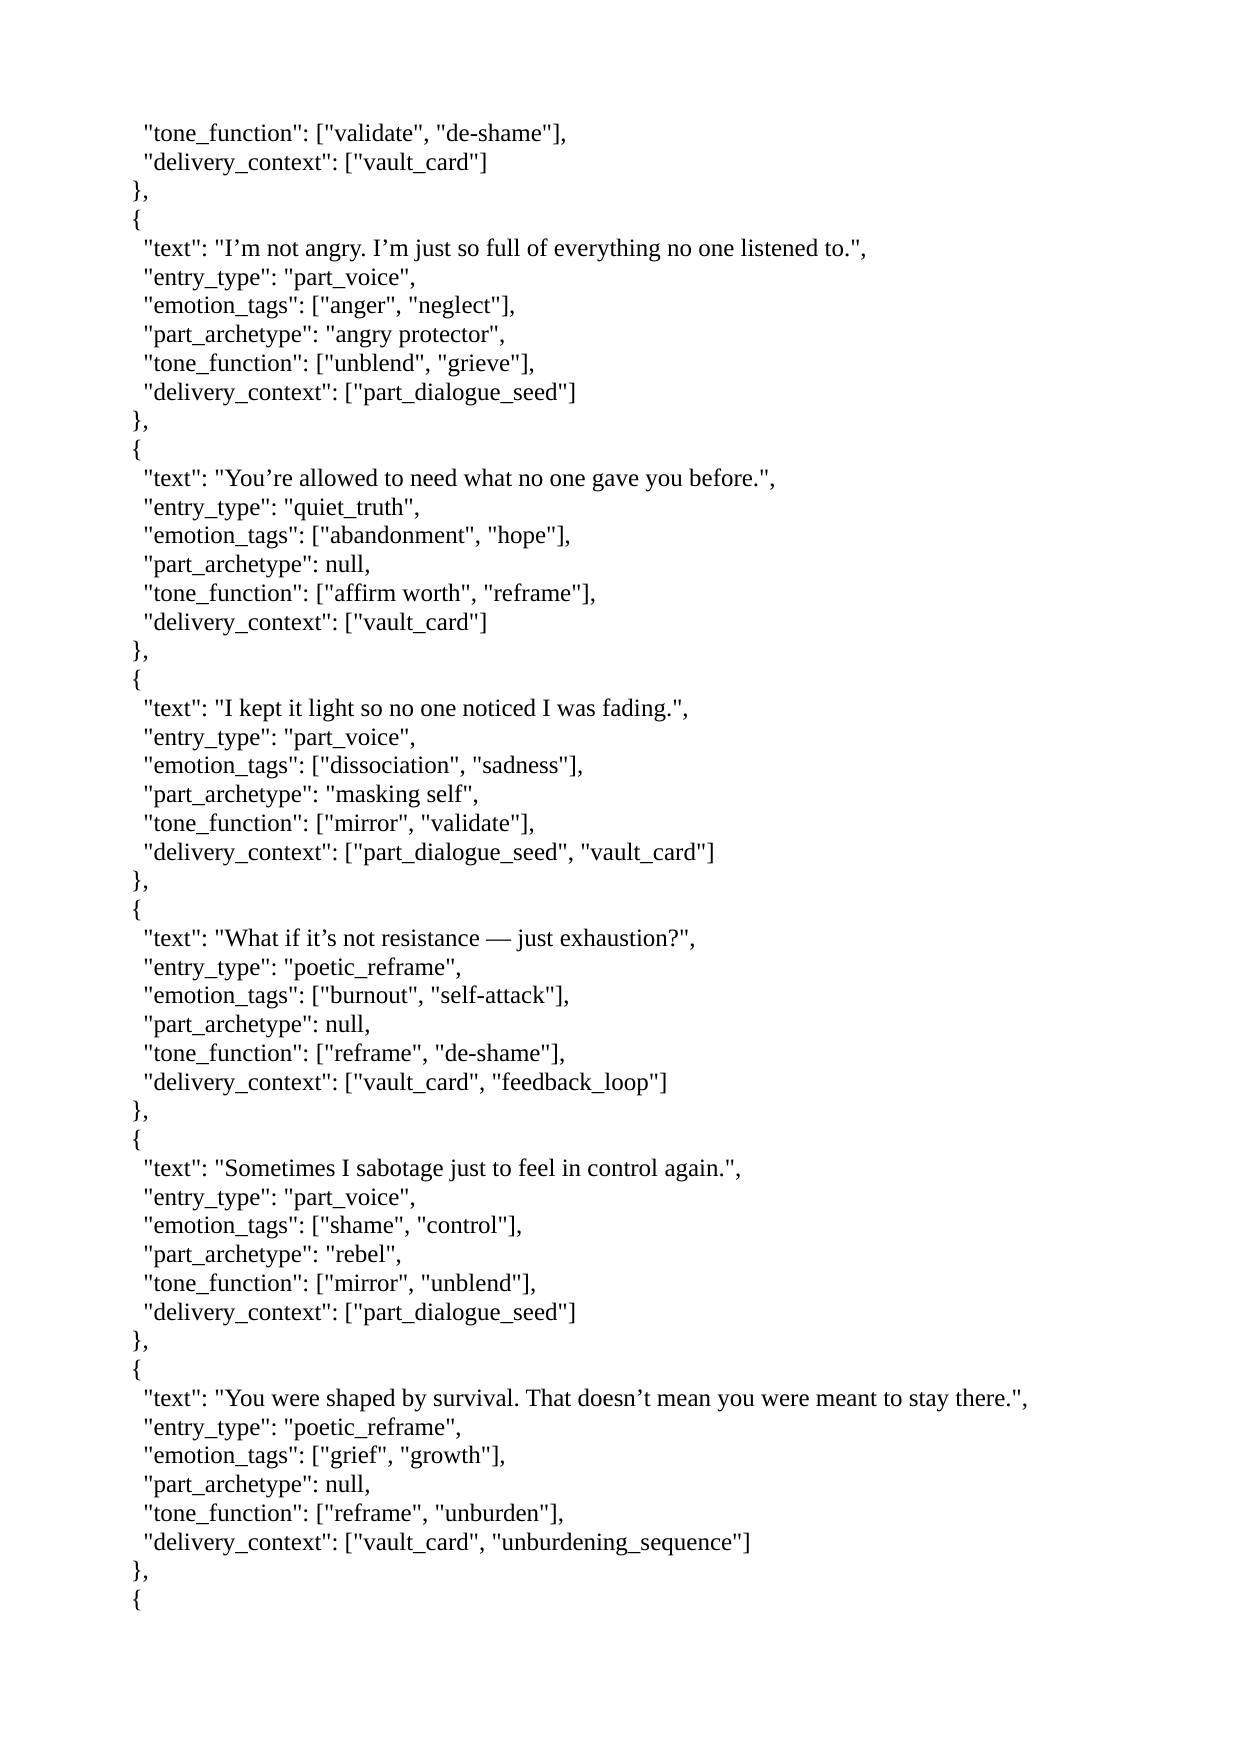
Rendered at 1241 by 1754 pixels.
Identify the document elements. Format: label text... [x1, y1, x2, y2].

text }, [118, 176, 1122, 204]
text }, [118, 866, 1122, 894]
text { [118, 1124, 1122, 1153]
text "entry_type": "poetic_reframe", [118, 1412, 1122, 1441]
text }, [118, 1326, 1122, 1354]
text "text": "I’m not angry. I’m just so full of everything no one listened to.", [118, 233, 1122, 262]
text "delivery_context": ["vault_card", "feedback_loop"] [118, 1067, 1122, 1096]
text "delivery_context": ["part_dialogue_seed"] [118, 1297, 1122, 1326]
text "tone_function": ["reframe", "unburden"], [118, 1498, 1122, 1527]
text { [118, 434, 1122, 463]
text { [118, 1354, 1122, 1383]
text "entry_type": "part_voice", [118, 262, 1122, 291]
text "entry_type": "poetic_reframe", [118, 952, 1122, 981]
text "delivery_context": ["part_dialogue_seed"] [118, 377, 1122, 406]
text { [118, 894, 1122, 923]
text "delivery_context": ["vault_card", "unburdening_sequence"] [118, 1527, 1122, 1556]
text "emotion_tags": ["abandonment", "hope"], [118, 521, 1122, 549]
text }, [118, 406, 1122, 434]
text }, [118, 1556, 1122, 1584]
text "emotion_tags": ["anger", "neglect"], [118, 291, 1122, 319]
text { [118, 1584, 1122, 1613]
text "tone_function": ["validate", "de-shame"], [118, 118, 1122, 147]
text "part_archetype": null, [118, 1469, 1122, 1498]
text "part_archetype": "masking self", [118, 779, 1122, 808]
text "entry_type": "part_voice", [118, 722, 1122, 751]
text }, [118, 1096, 1122, 1124]
text "entry_type": "part_voice", [118, 1182, 1122, 1211]
text "delivery_context": ["vault_card"] [118, 147, 1122, 176]
text "delivery_context": ["vault_card"] [118, 607, 1122, 636]
text "text": "You were shaped by survival. That doesn’t mean you were meant to stay there.", [118, 1383, 1122, 1412]
text "part_archetype": null, [118, 1009, 1122, 1038]
text "entry_type": "quiet_truth", [118, 492, 1122, 521]
text "tone_function": ["unblend", "grieve"], [118, 348, 1122, 377]
text "emotion_tags": ["shame", "control"], [118, 1211, 1122, 1239]
text "emotion_tags": ["burnout", "self-attack"], [118, 981, 1122, 1009]
text { [118, 204, 1122, 233]
text }, [118, 636, 1122, 664]
text "part_archetype": "rebel", [118, 1239, 1122, 1268]
text "text": "What if it’s not resistance — just exhaustion?", [118, 923, 1122, 952]
text "part_archetype": "angry protector", [118, 319, 1122, 348]
text "delivery_context": ["part_dialogue_seed", "vault_card"] [118, 837, 1122, 866]
text "emotion_tags": ["dissociation", "sadness"], [118, 751, 1122, 779]
text "text": "You’re allowed to need what no one gave you before.", [118, 463, 1122, 492]
text { [118, 664, 1122, 693]
text "tone_function": ["reframe", "de-shame"], [118, 1038, 1122, 1067]
text "tone_function": ["mirror", "validate"], [118, 808, 1122, 837]
text "emotion_tags": ["grief", "growth"], [118, 1441, 1122, 1469]
text "tone_function": ["affirm worth", "reframe"], [118, 578, 1122, 607]
text "text": "I kept it light so no one noticed I was fading.", [118, 693, 1122, 722]
text "part_archetype": null, [118, 549, 1122, 578]
text "tone_function": ["mirror", "unblend"], [118, 1268, 1122, 1297]
text "text": "Sometimes I sabotage just to feel in control again.", [118, 1153, 1122, 1182]
